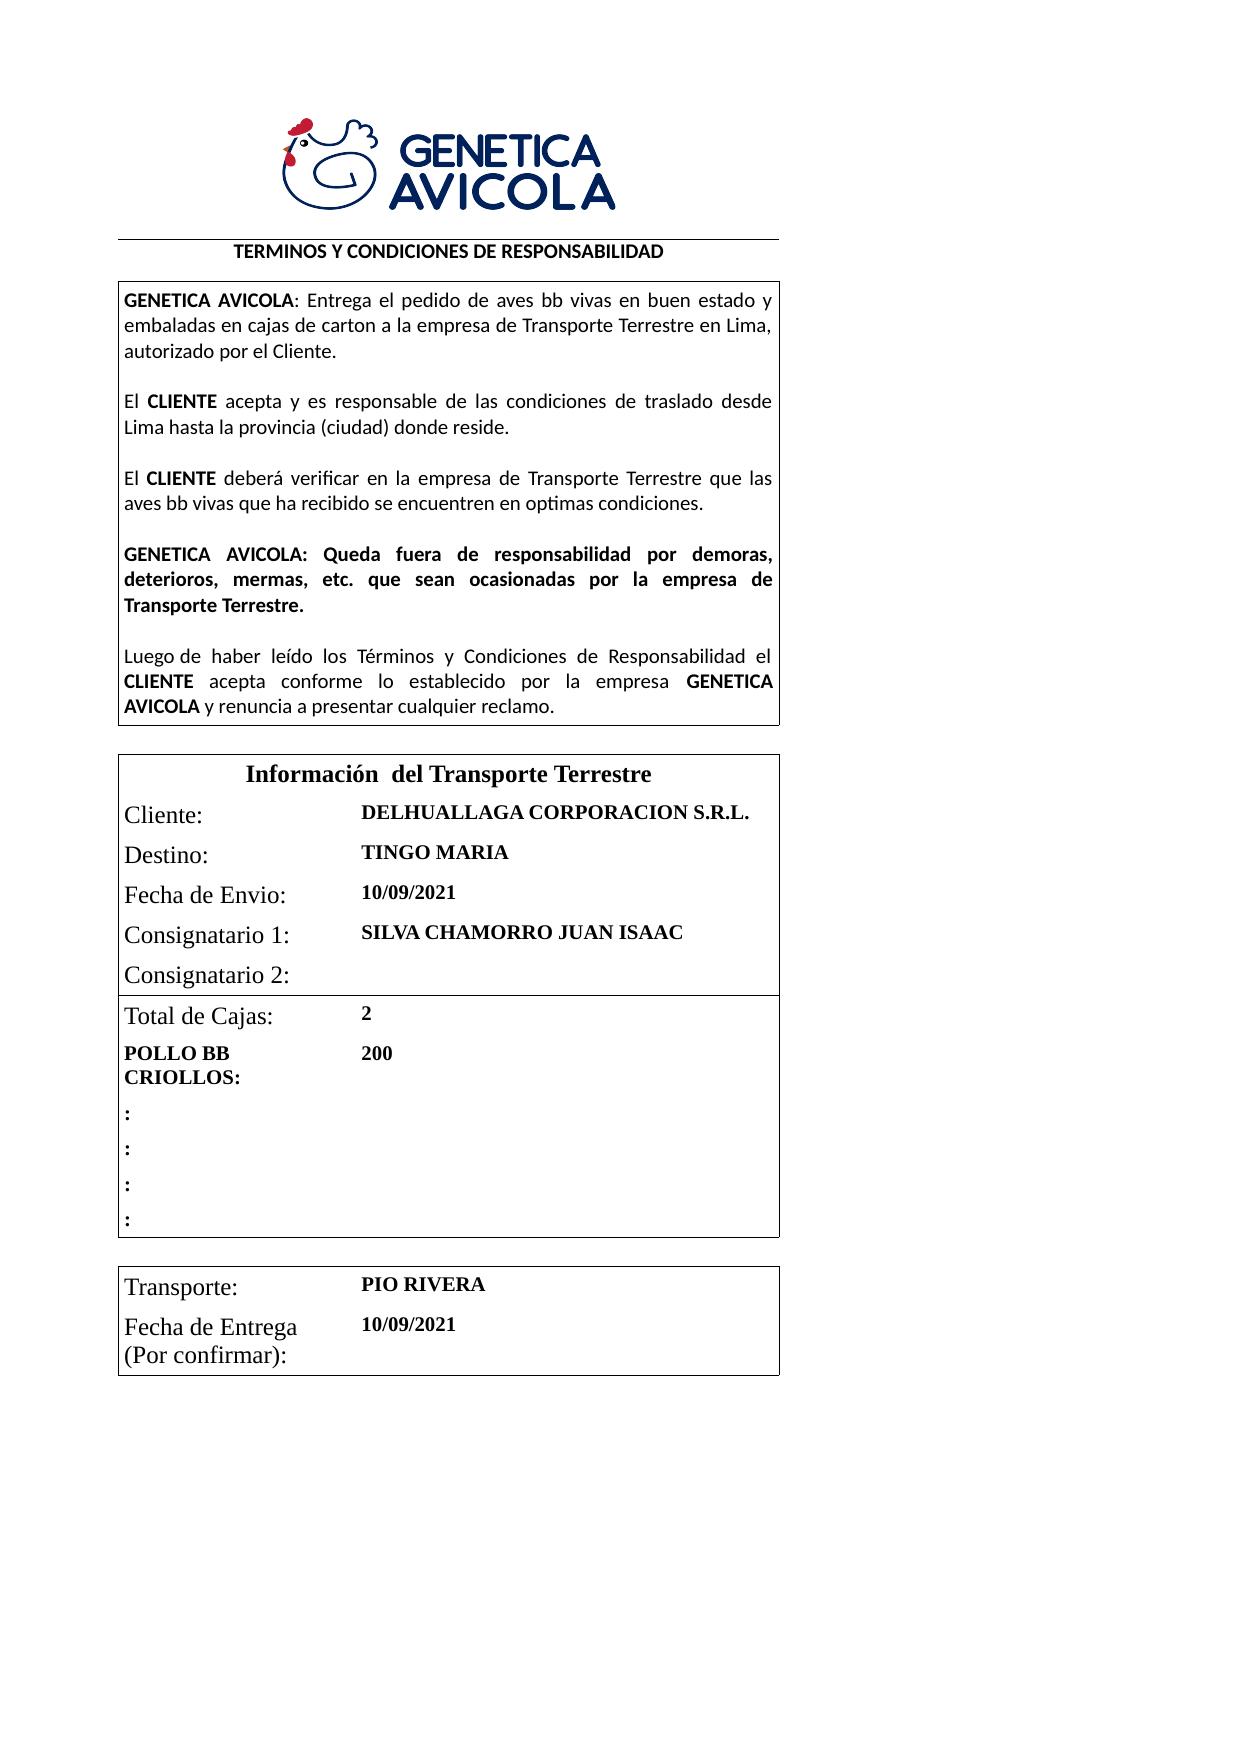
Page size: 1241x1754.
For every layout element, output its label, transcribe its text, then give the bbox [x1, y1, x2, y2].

table_cell 2 [356, 996, 779, 1035]
table_cell [356, 955, 779, 995]
table_cell DELHUALLAGA CORPORACION S.R.L. [356, 794, 779, 834]
table_cell : [119, 1201, 356, 1237]
table_cell Cliente: [119, 794, 356, 834]
table_cell SILVA CHAMORRO JUAN ISAAC [356, 915, 779, 955]
table_cell GENETICA AVICOLA: Entrega el pedido de aves bb vivas en buen estado y embaladas en cajas de carton a la empresa de Transporte Terrestre en Lima, autorizado por el Cliente. El CLIENTE acepta y es responsable de las condiciones de traslado desde Lima hasta la provincia (ciudad) donde reside. El CLIENTE deberá verificar en la empresa de Transporte Terrestre que las aves bb vivas que ha recibido se encuentren en optimas condiciones. GENETICA AVICOLA: Queda fuera de responsabilidad por demoras, deterioros, mermas, etc. que sean ocasionadas por la empresa de Transporte Terrestre. Luego de haber leído los Términos y Condiciones de Responsabilidad el CLIENTE acepta conforme lo establecido por la empresa GENETICA AVICOLA y renuncia a presentar cualquier reclamo. [119, 282, 779, 725]
table_cell Consignatario 1: [119, 915, 356, 955]
table_cell PIO RIVERA [356, 1267, 779, 1306]
table_header TERMINOS Y CONDICIONES DE RESPONSABILIDAD [118, 240, 779, 281]
table_cell : [119, 1095, 356, 1130]
picture [282, 118, 616, 210]
table_cell 200 [356, 1035, 779, 1095]
table_cell Consignatario 2: [119, 955, 356, 995]
table_cell POLLO BB CRIOLLOS: [119, 1035, 356, 1095]
table_cell 10/09/2021 [356, 1306, 779, 1375]
table_cell Destino: [119, 834, 356, 874]
table_cell Total de Cajas: [119, 996, 356, 1035]
table_cell : [119, 1166, 356, 1201]
table_cell [356, 1201, 779, 1237]
table_cell [356, 1238, 779, 1266]
table_cell [356, 1095, 779, 1130]
table_cell Fecha de Envio: [119, 874, 356, 914]
table_cell Transporte: [119, 1267, 356, 1306]
table_cell [356, 1166, 779, 1201]
table_cell [356, 1130, 779, 1166]
table_header Información del Transporte Terrestre [119, 755, 779, 794]
table_cell : [119, 1130, 356, 1166]
table_cell 10/09/2021 [356, 874, 779, 914]
table_cell [118, 1238, 356, 1266]
table_cell TINGO MARIA [356, 834, 779, 874]
table_cell Fecha de Entrega (Por confirmar): [119, 1306, 356, 1375]
